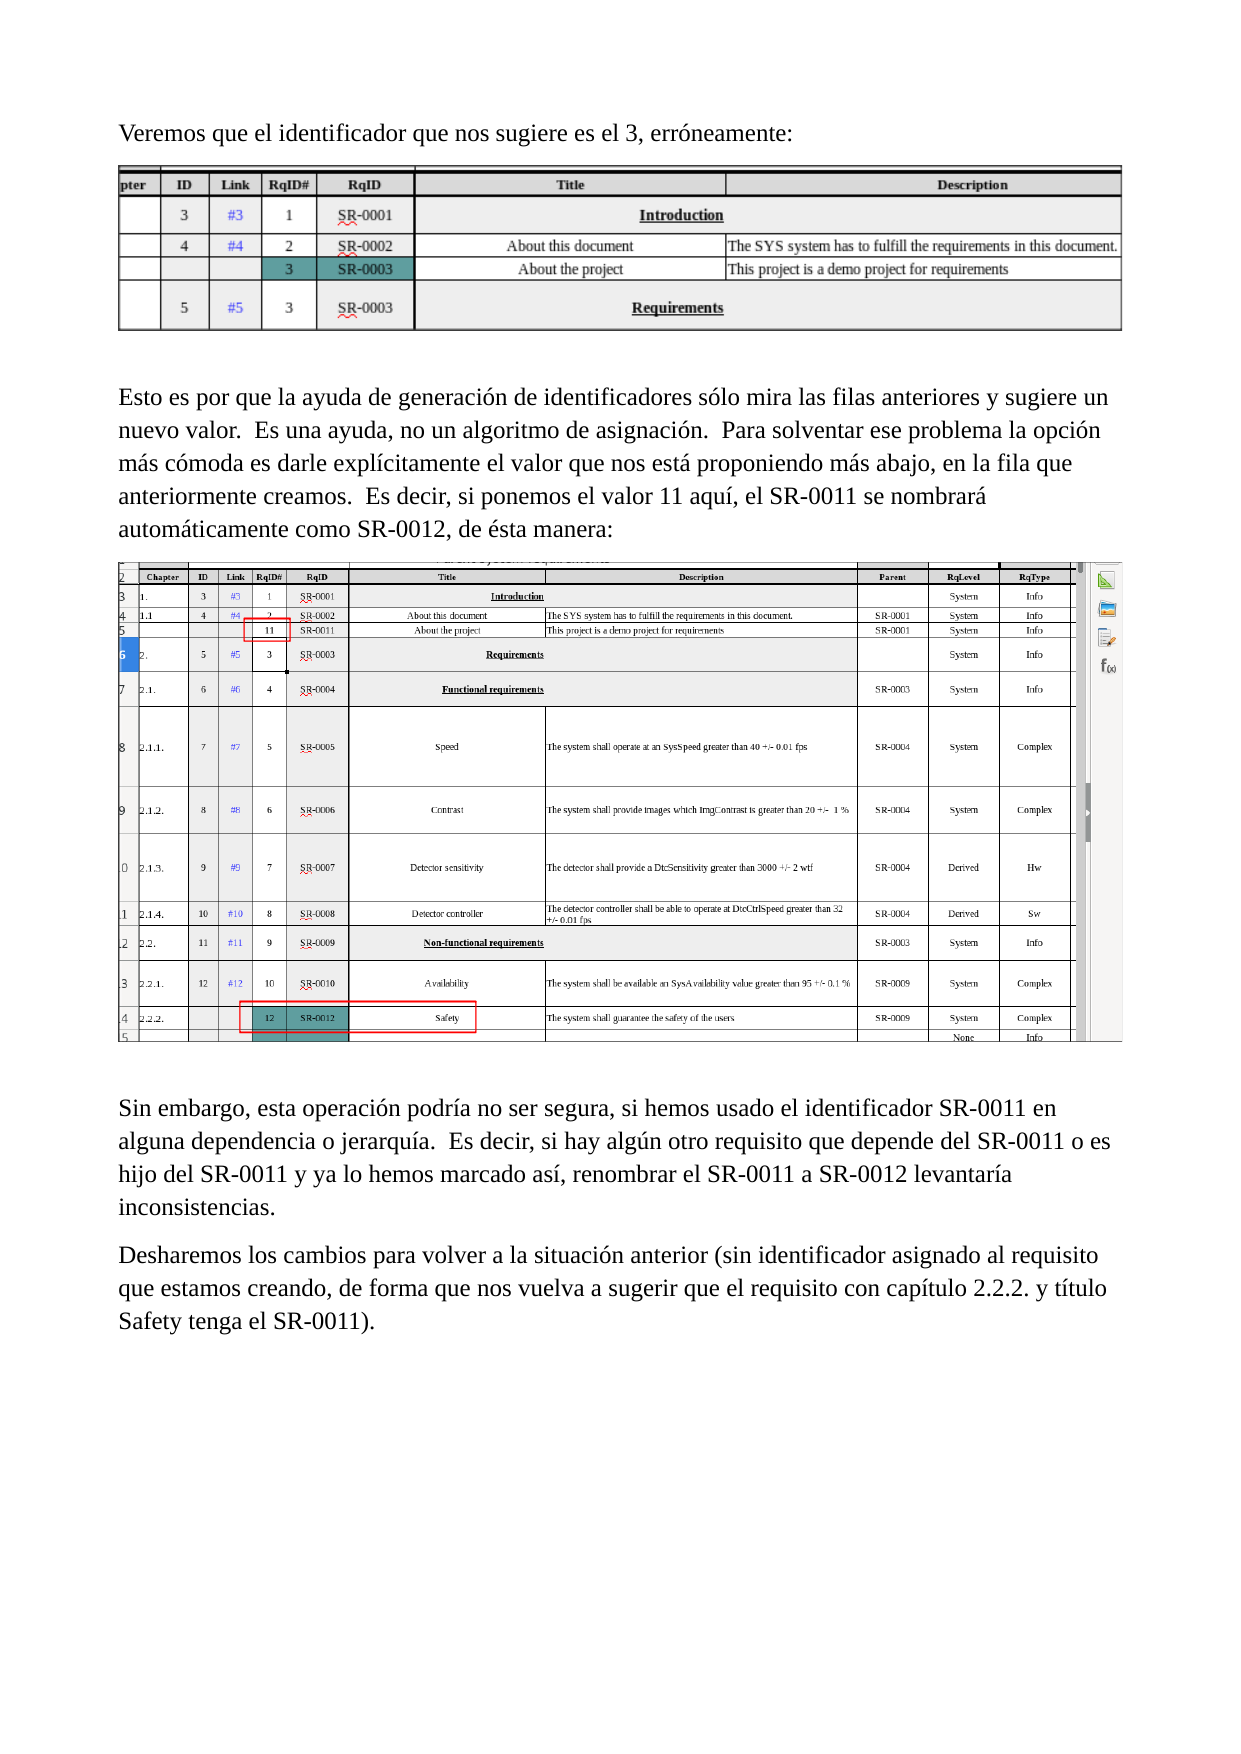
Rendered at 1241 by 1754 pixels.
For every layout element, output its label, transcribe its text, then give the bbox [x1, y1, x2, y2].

text Sin embargo, esta operación podría no ser segura, si hemos usado el identificador SR-0011 en alguna dependencia o jerarquía. Es decir, si hay algún otro requisito que depende del SR-0011 o es hijo del SR-0011 y ya lo hemos marcado así, renombrar el SR-0011 a SR-0012 levantaría inconsistencias. [118, 1093, 1122, 1221]
text Desharemos los cambios para volver a la situación anterior (sin identificador asignado al requisito que estamos creando, de forma que nos vuelva a sugerir que el requisito con capítulo 2.2.2. y título Safety tenga el SR-0011). [118, 1240, 1122, 1335]
picture [118, 562, 1123, 1042]
text Veremos que el identificador que nos sugiere es el 3, erróneamente: [118, 118, 1122, 147]
text Esto es por que la ayuda de generación de identificadores sólo mira las filas anteriores y sugiere un nuevo valor. Es una ayuda, no un algoritmo de asignación. Para solventar ese problema la opción más cómoda es darle explícitamente el valor que nos está proponiendo más abajo, en la fila que anteriormente creamos. Es decir, si ponemos el valor 11 aquí, el SR-0011 se nombrará automáticamente como SR-0012, de ésta manera: [118, 382, 1122, 543]
picture [118, 165, 1123, 331]
